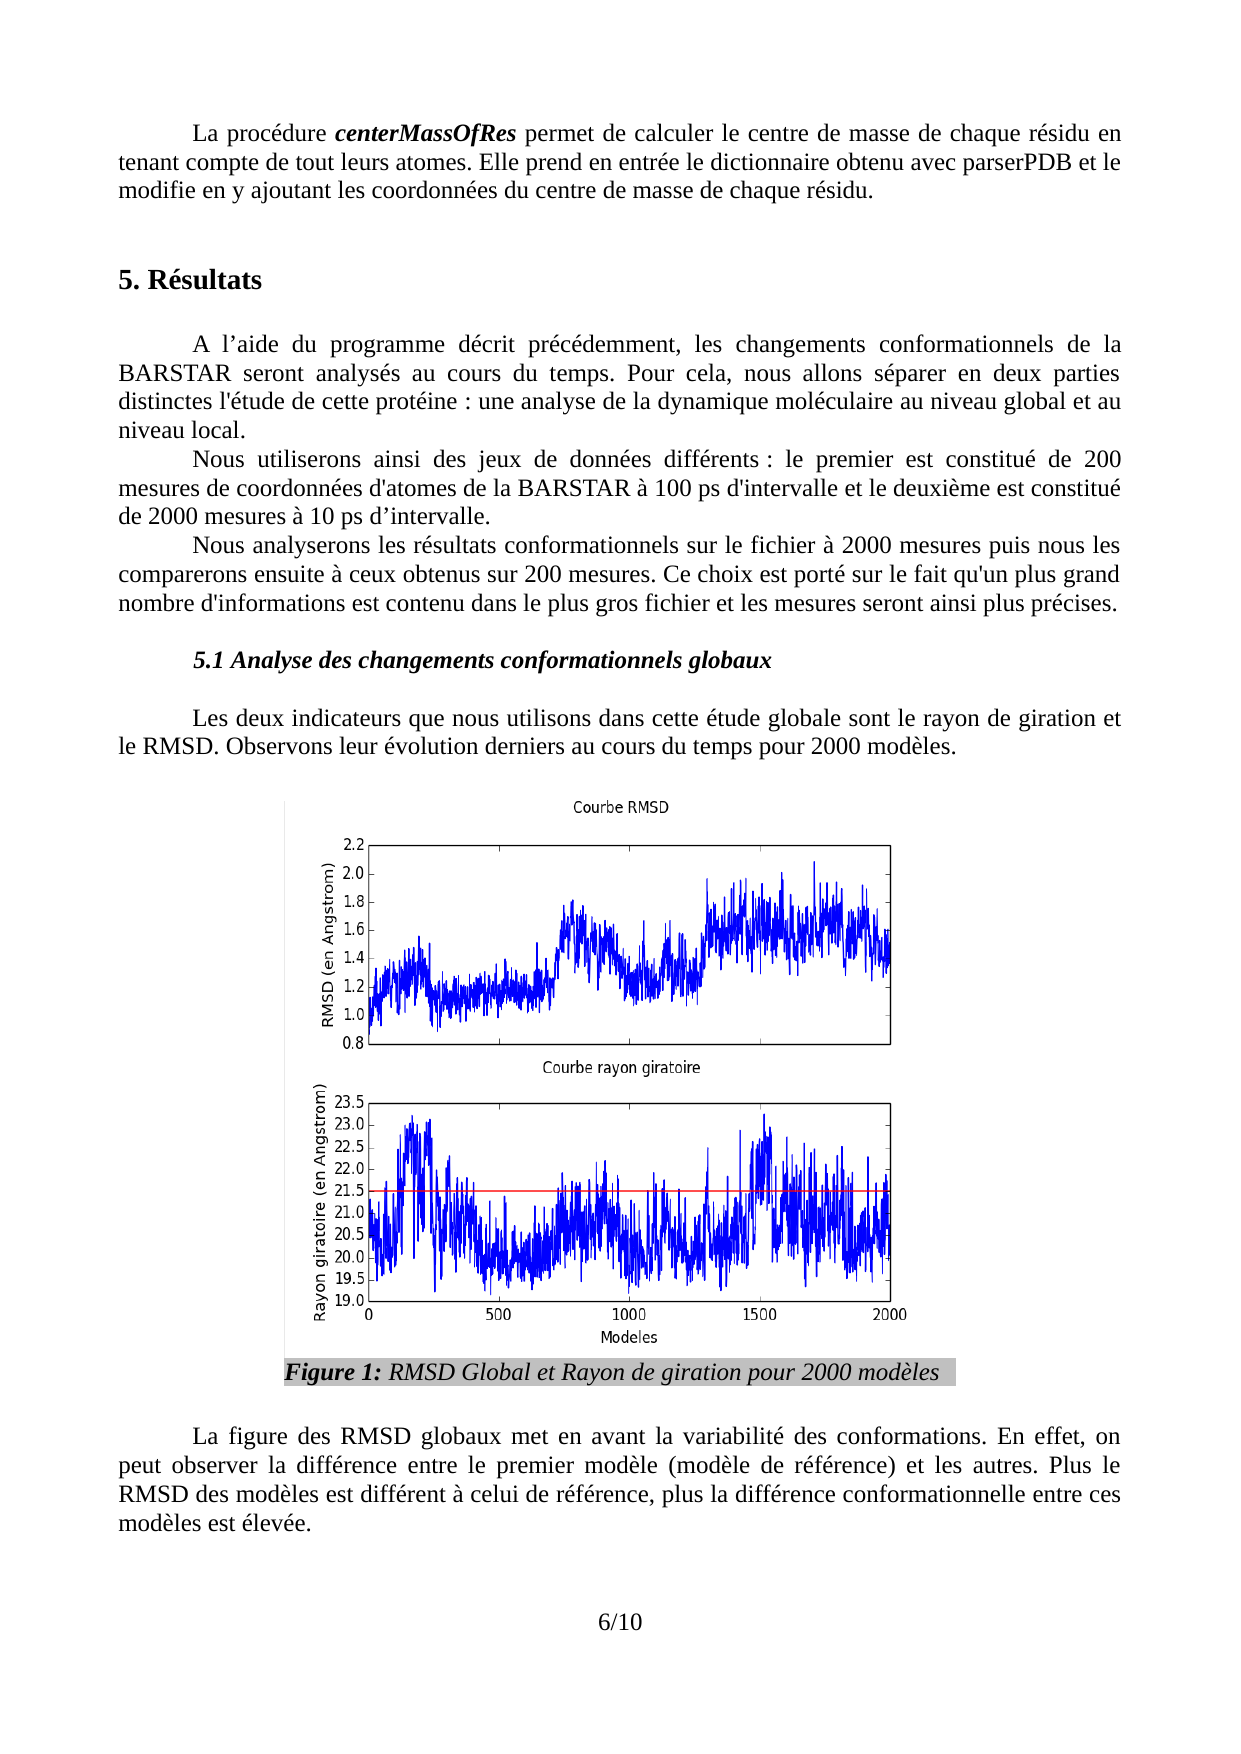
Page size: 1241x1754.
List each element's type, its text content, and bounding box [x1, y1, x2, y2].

list Analyse des changements conformationnels globaux [193, 645, 1122, 674]
text Nous analyserons les résultats conformationnels sur le fichier à 2000 mesures puis nous les comparerons ensuite à ceux obtenus sur 200 mesures. Ce choix est porté sur le fait qu'un plus grand nombre d'informations est contenu dans le plus gros fichier et les mesures seront ainsi plus précises. [118, 530, 1122, 616]
text Nous utiliserons ainsi des jeux de données différents : le premier est constitué de 200 mesures de coordonnées d'atomes de la BARSTAR à 100 ps d'intervalle et le deuxième est constitué de 2000 mesures à 10 ps d’intervalle. [118, 444, 1122, 530]
text Les deux indicateurs que nous utilisons dans cette étude globale sont le rayon de giration et le RMSD. Observons leur évolution derniers au cours du temps pour 2000 modèles. [118, 703, 1122, 760]
text La procédure centerMassOfRes permet de calculer le centre de masse de chaque résidu en tenant compte de tout leurs atomes. Elle prend en entrée le dictionnaire obtenu avec parserPDB et le modifie en y ajoutant les coordonnées du centre de masse de chaque résidu. [118, 118, 1122, 204]
text La figure des RMSD globaux met en avant la variabilité des conformations. En effet, on peut observer la différence entre le premier modèle (modèle de référence) et les autres. Plus le RMSD des modèles est différent à celui de référence, plus la différence conformationnelle entre ces modèles est élevée. [118, 1421, 1122, 1536]
text A l’aide du programme décrit précédemment, les changements conformationnels de la BARSTAR seront analysés au cours du temps. Pour cela, nous allons séparer en deux parties distinctes l'étude de cette protéine : une analyse de la dynamique moléculaire au niveau global et au niveau local. [118, 329, 1122, 444]
text Figure 1: RMSD Global et Rayon de giration pour 2000 modèles [284, 1358, 956, 1386]
text 5. Résultats [118, 262, 1122, 295]
picture [284, 788, 957, 1358]
